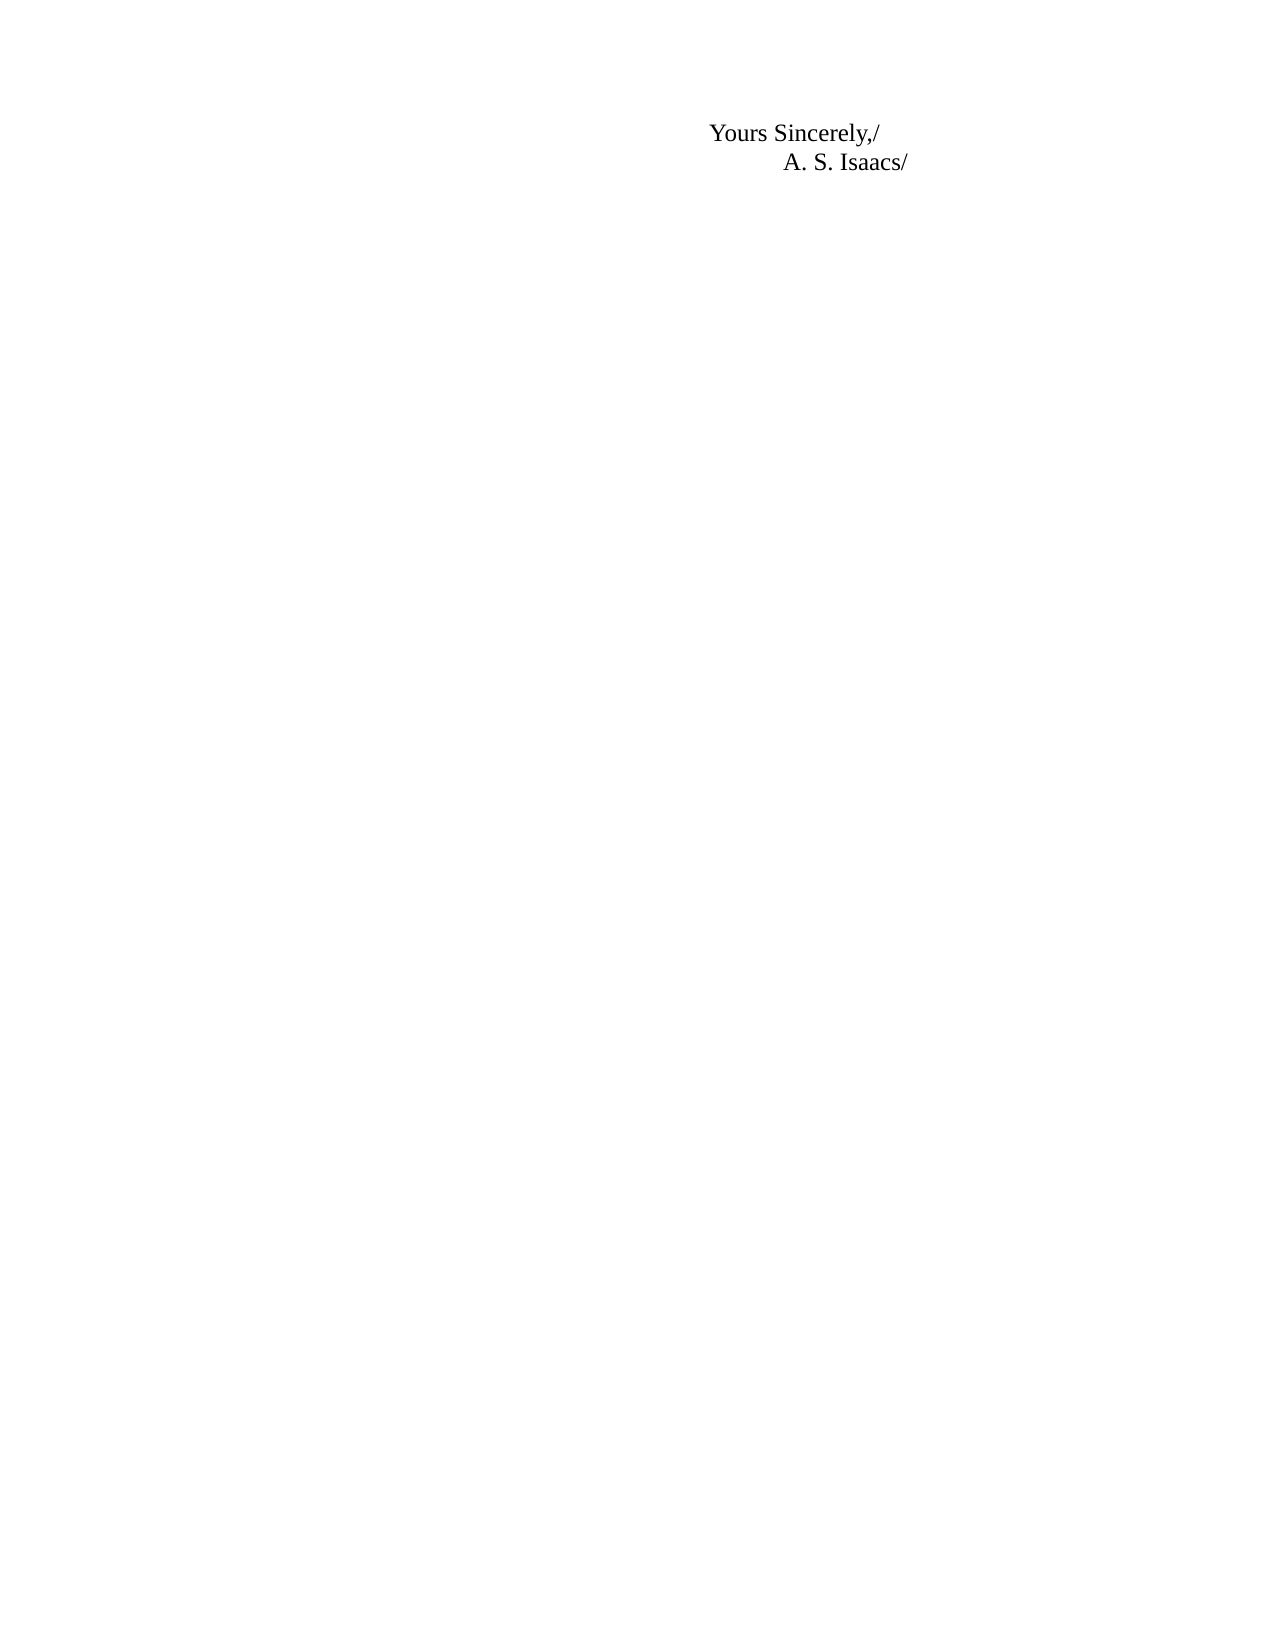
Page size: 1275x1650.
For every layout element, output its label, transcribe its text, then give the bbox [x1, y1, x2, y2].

text Yours Sincerely,/ [118, 118, 1157, 147]
text A. S. Isaacs/ [118, 147, 1157, 176]
